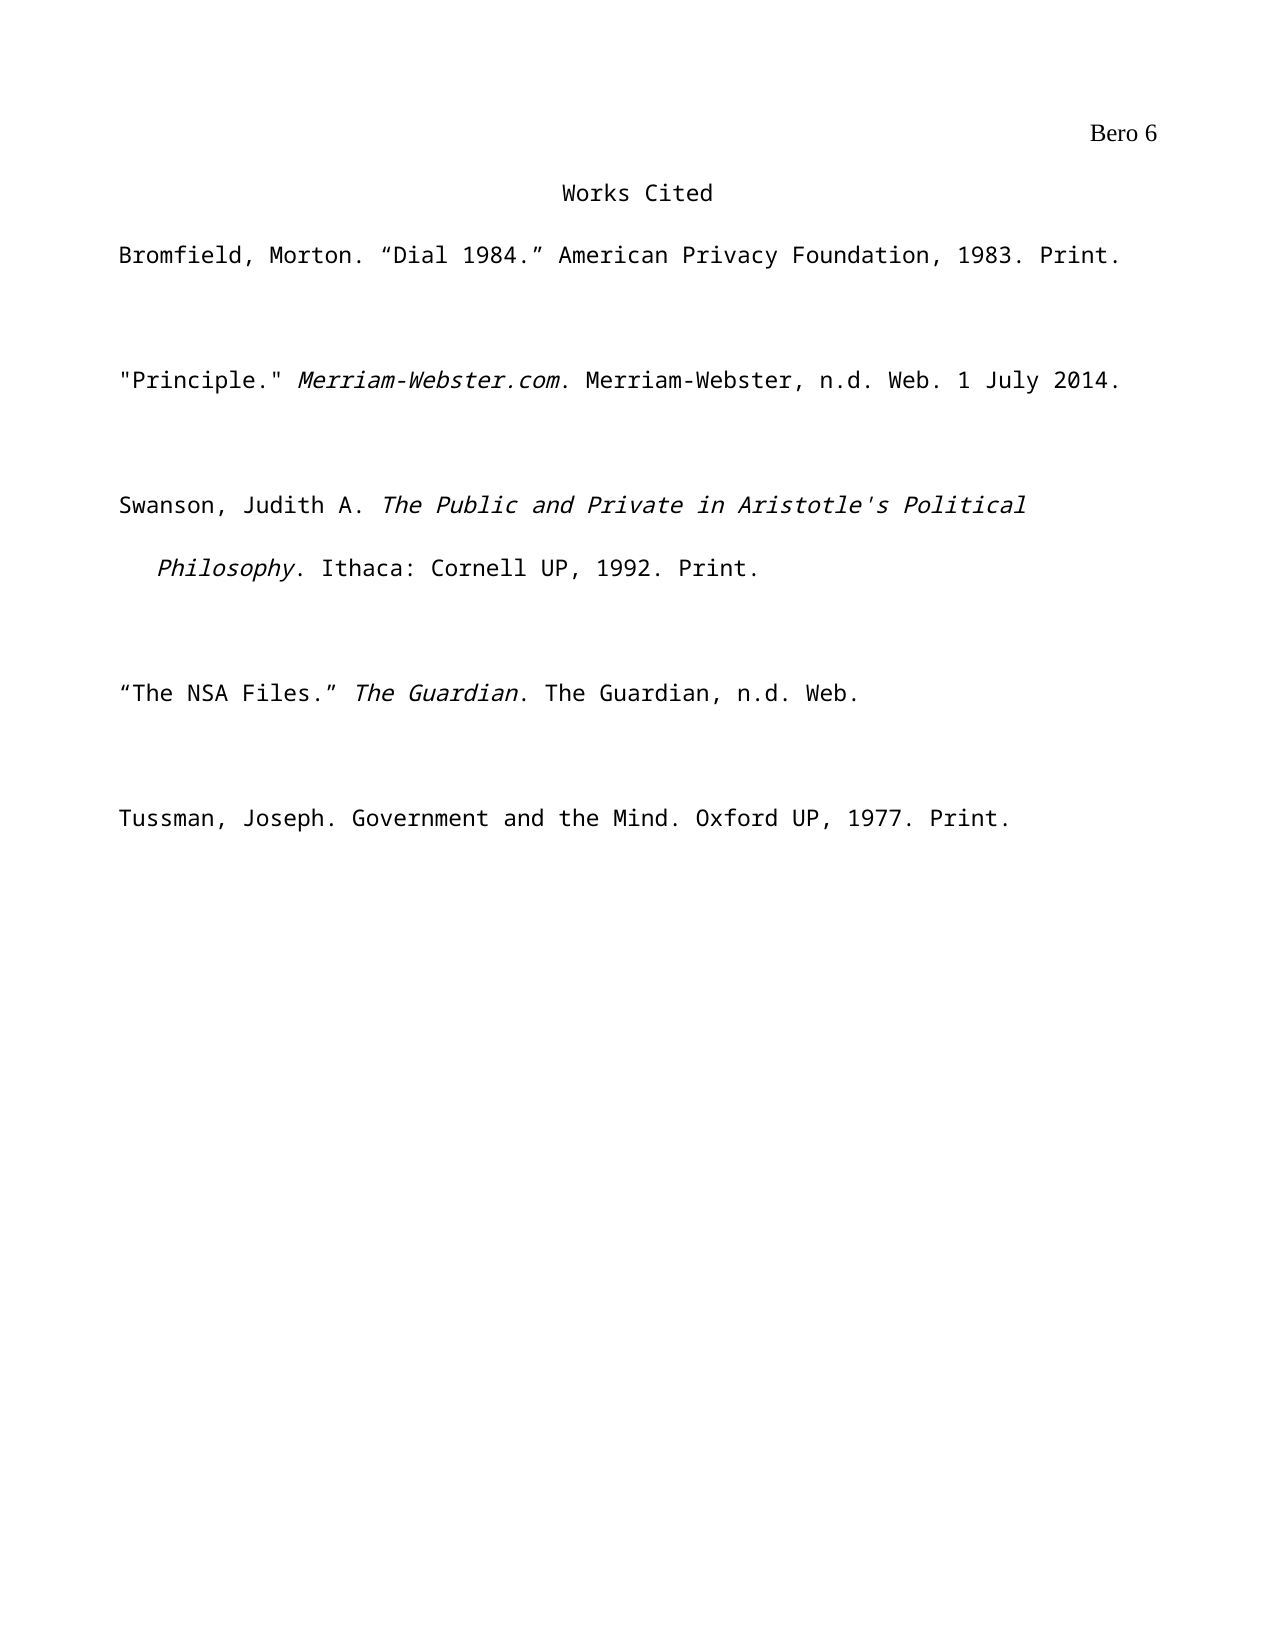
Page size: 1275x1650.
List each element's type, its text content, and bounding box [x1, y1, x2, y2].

text Bromfield, Morton. “Dial 1984.” American Privacy Foundation, 1983. Print. [118, 239, 1157, 271]
text Tussman, Joseph. Government and the Mind. Oxford UP, 1977. Print. [118, 802, 1157, 833]
text Works Cited [118, 177, 1157, 208]
text "Principle." Merriam-Webster.com. Merriam-Webster, n.d. Web. 1 July 2014. [118, 364, 1157, 396]
text Swanson, Judith A. The Public and Private in Aristotle's Political Philosophy. Ithaca: Cornell UP, 1992. Print. [118, 489, 1157, 583]
text “The NSA Files.” The Guardian. The Guardian, n.d. Web. [118, 677, 1157, 708]
